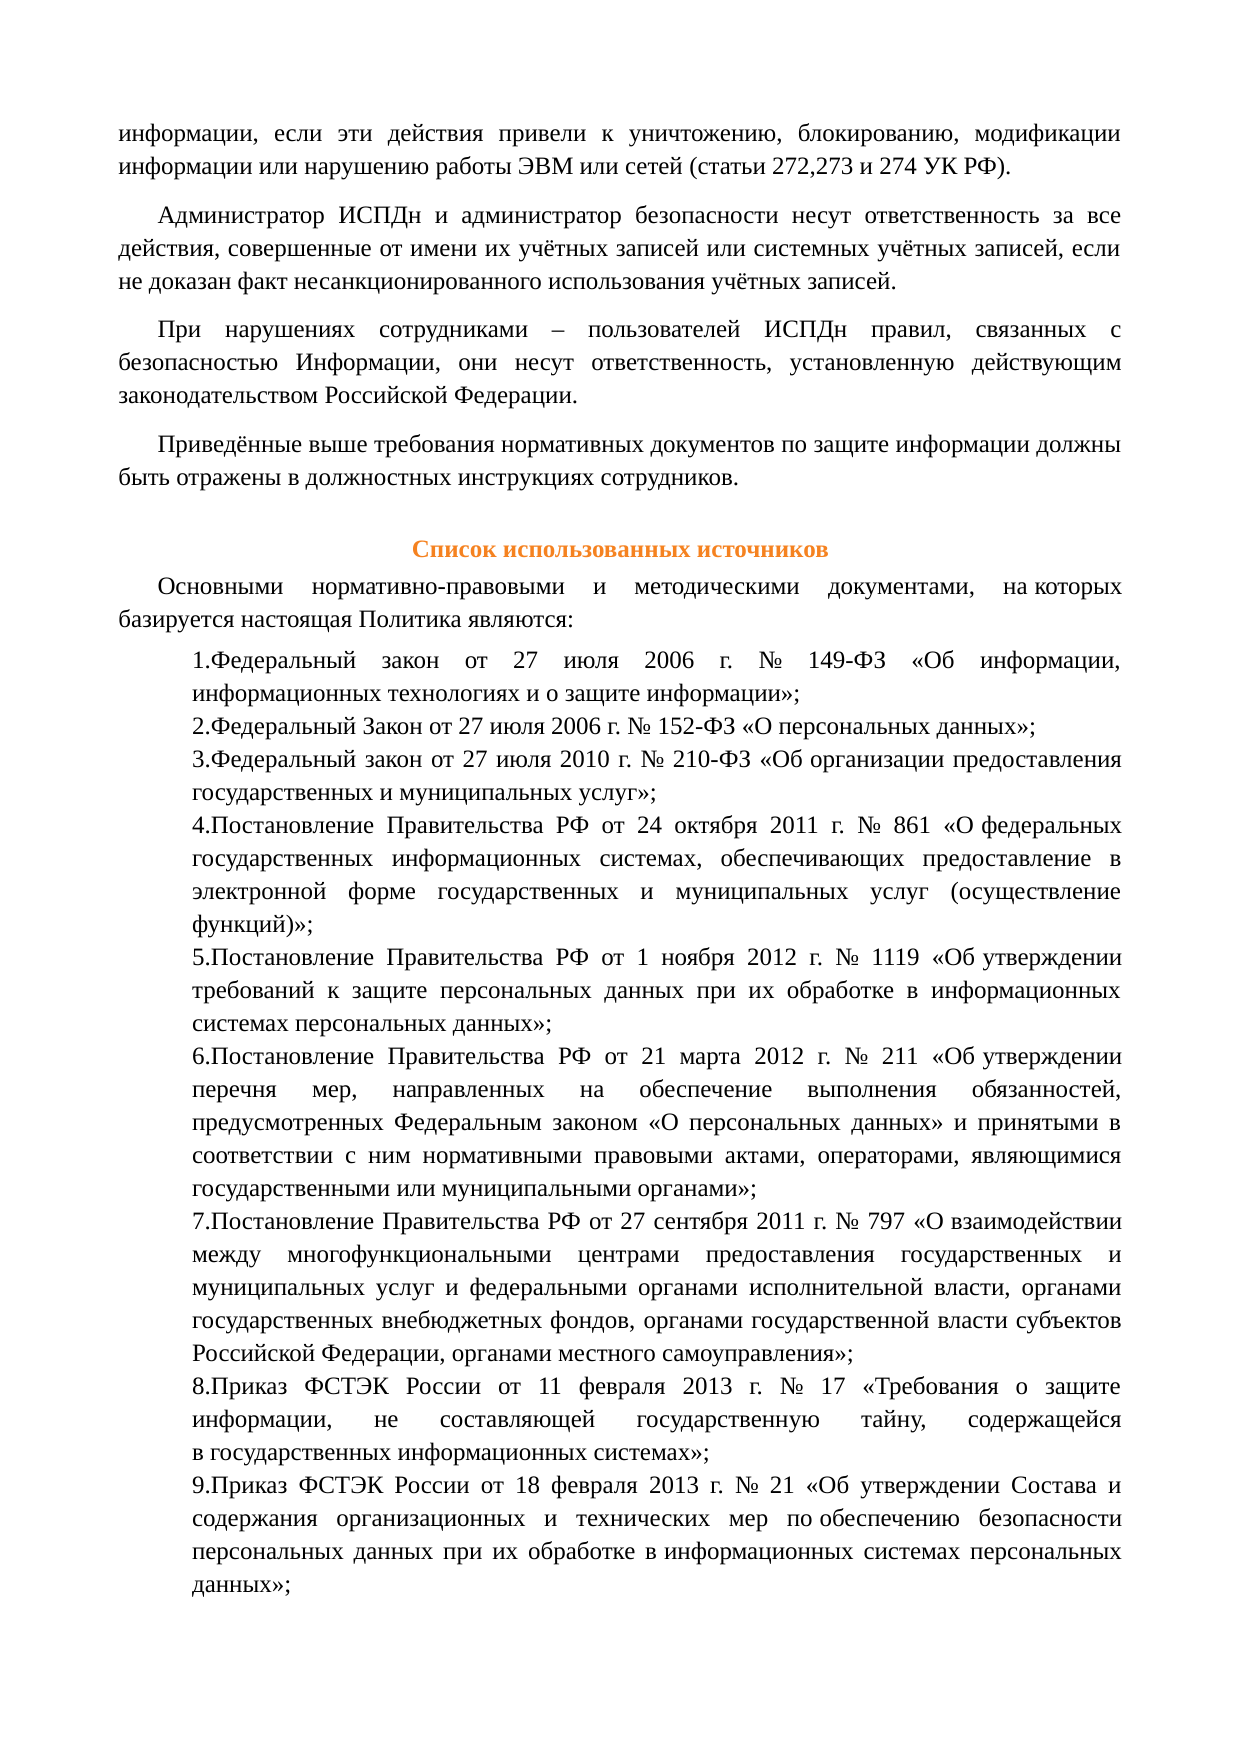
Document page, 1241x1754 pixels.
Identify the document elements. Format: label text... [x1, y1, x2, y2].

text При нарушениях сотрудниками – пользователей ИСПДн правил, связанных с безопасностью Информации, они несут ответственность, установленную действующим законодательством Российской Федерации. [118, 314, 1122, 409]
list Приказ ФСТЭК России от 11 февраля 2013 г. № 17 «Требования о защите информации, не составляющей государственную тайну, содержащейся в государственных информационных системах»; [118, 1371, 1122, 1466]
text Основными нормативно-правовыми и методическими документами, на которых базируется настоящая Политика являются: [118, 571, 1122, 633]
list Постановление Правительства РФ от 27 сентября 2011 г. № 797 «О взаимодействии между многофункциональными центрами предоставления государственных и муниципальных услуг и федеральными органами исполнительной власти, органами государственных внебюджетных фондов, органами государственной власти субъектов Российской Федерации, органами местного самоуправления»; [118, 1206, 1122, 1367]
text Администратор ИСПДн и администратор безопасности несут ответственность за все действия, совершенные от имени их учётных записей или системных учётных записей, если не доказан факт несанкционированного использования учётных записей. [118, 200, 1122, 294]
subtitle Список использованных источников [118, 534, 1122, 563]
list Федеральный Закон от 27 июля 2006 г. № 152-ФЗ «О персональных данных»; [118, 711, 1122, 739]
list Постановление Правительства РФ от 24 октября 2011 г. № 861 «О федеральных государственных информационных системах, обеспечивающих предоставление в электронной форме государственных и муниципальных услуг (осуществление функций)»; [118, 810, 1122, 938]
list Приказ ФСТЭК России от 18 февраля 2013 г. № 21 «Об утверждении Состава и содержания организационных и технических мер по обеспечению безопасности персональных данных при их обработке в информационных системах персональных данных»; [118, 1470, 1122, 1598]
list Постановление Правительства РФ от 1 ноября 2012 г. № 1119 «Об утверждении требований к защите персональных данных при их обработке в информационных системах персональных данных»; [118, 942, 1122, 1037]
list Федеральный закон от 27 июля 2010 г. № 210-ФЗ «Об организации предоставления государственных и муниципальных услуг»; [118, 744, 1122, 806]
list Постановление Правительства РФ от 21 марта 2012 г. № 211 «Об утверждении перечня мер, направленных на обеспечение выполнения обязанностей, предусмотренных Федеральным законом «О персональных данных» и принятыми в соответствии с ним нормативными правовыми актами, операторами, являющимися государственными или муниципальными органами»; [118, 1041, 1122, 1202]
list Федеральный закон от 27 июля 2006 г. № 149-ФЗ «Об информации, информационных технологиях и о защите информации»; [118, 645, 1122, 706]
text Приведённые выше требования нормативных документов по защите информации должны быть отражены в должностных инструкциях сотрудников. [118, 429, 1122, 491]
text информации, если эти действия привели к уничтожению, блокированию, модификации информации или нарушению работы ЭВМ или сетей (статьи 272,273 и 274 УК РФ). [118, 118, 1122, 180]
